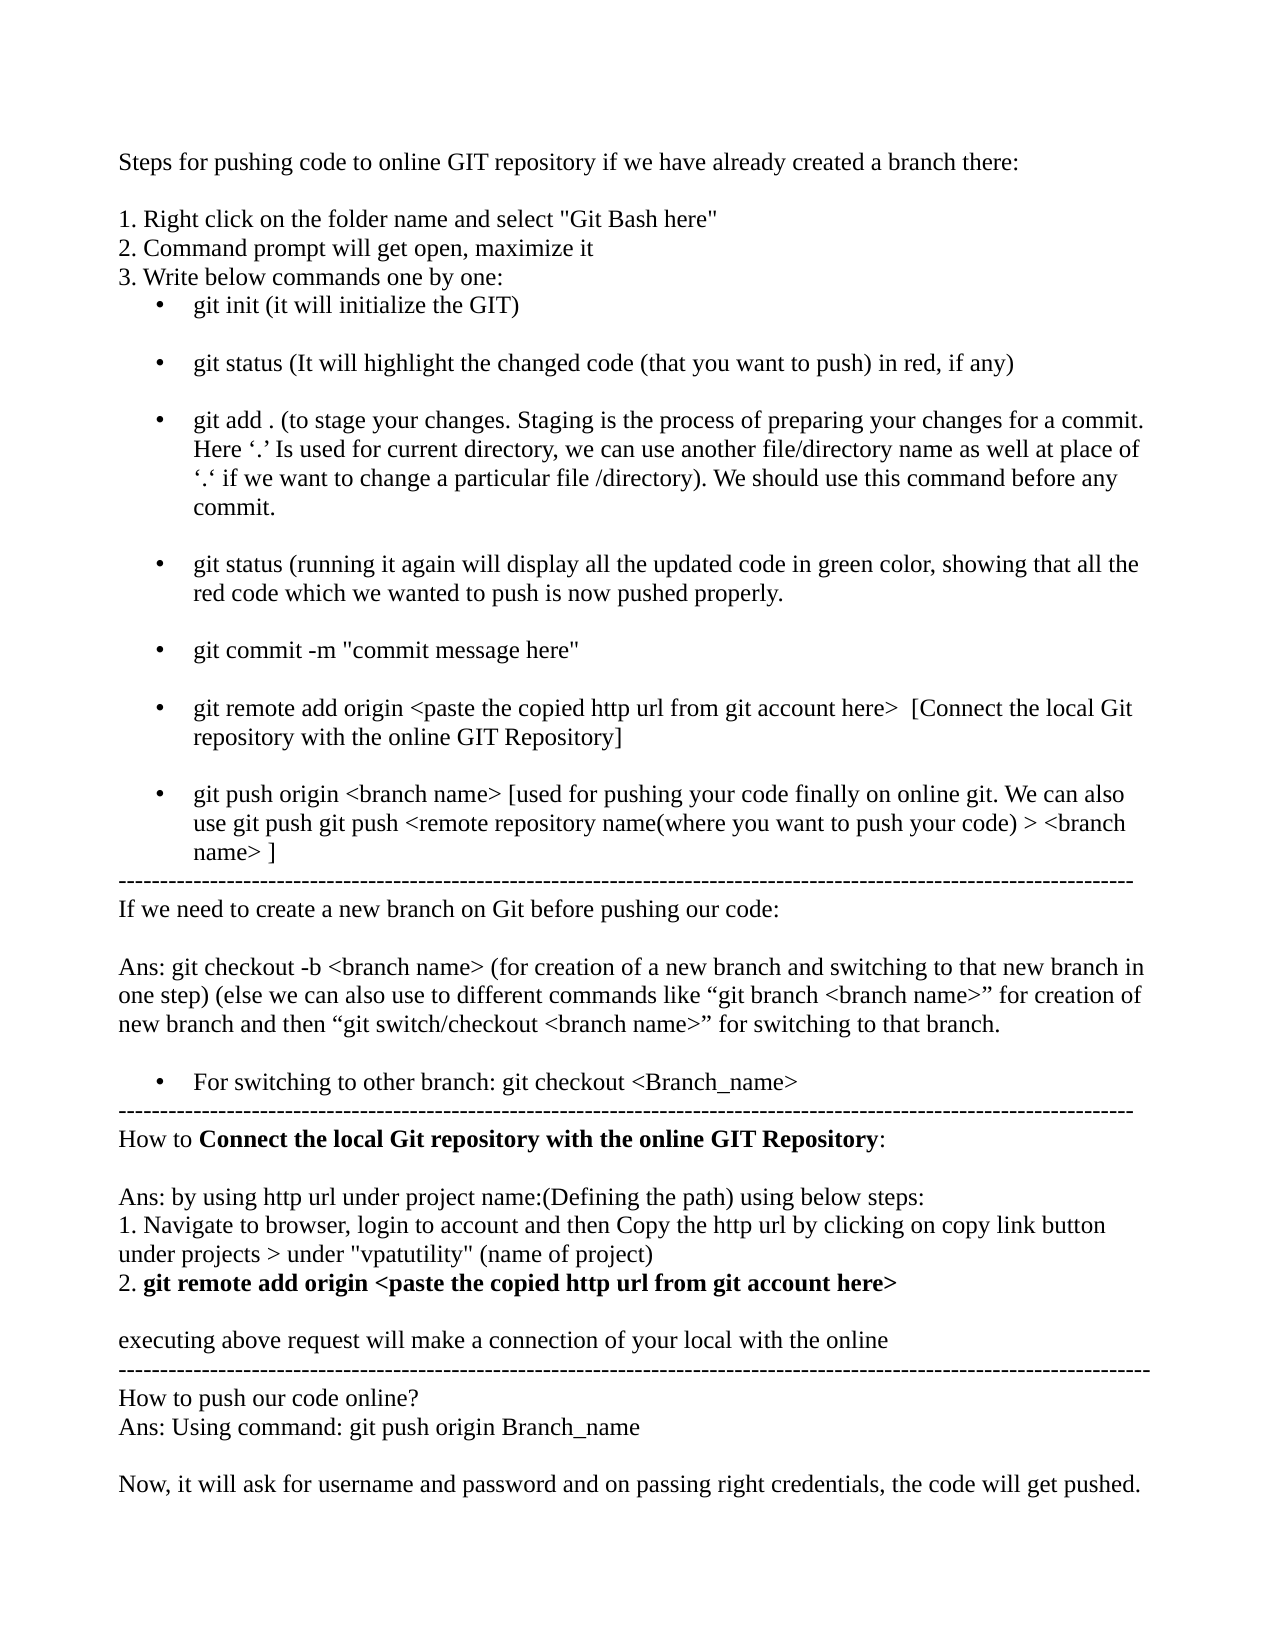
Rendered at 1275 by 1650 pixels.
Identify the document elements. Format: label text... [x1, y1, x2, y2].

text 3. Write below commands one by one: [118, 262, 1157, 291]
text How to push our code online? [118, 1383, 1157, 1412]
list If we need to create a new branch on Git before pushing our code: [81, 894, 1157, 923]
list git remote add origin <paste the copied http url from git account here> [Connect the local Git repository with the online GIT Repository] [156, 693, 1157, 751]
list git add . (to stage your changes. Staging is the process of preparing your changes for a commit. [156, 406, 1157, 434]
text Steps for pushing code to online GIT repository if we have already created a branch there: [118, 147, 1157, 176]
text executing above request will make a connection of your local with the online [118, 1326, 1157, 1354]
text 2. git remote add origin <paste the copied http url from git account here> [118, 1268, 1157, 1297]
text ---------------------------------------------------------------------------------------------------------------------------- [118, 1354, 1157, 1383]
list git push origin <branch name> [used for pushing your code finally on online git. We can also use git push git push <remote repository name(where you want to push your code) > <branch name> ] [156, 779, 1157, 866]
text 2. Command prompt will get open, maximize it [118, 233, 1157, 262]
list Here ‘.’ Is used for current directory, we can use another file/directory name as well at place of ‘.‘ if we want to change a particular file /directory). We should use this command before any commit. [156, 434, 1157, 521]
list -------------------------------------------------------------------------------------------------------------------------- [81, 1096, 1157, 1124]
list How to Connect the local Git repository with the online GIT Repository: [81, 1124, 1157, 1153]
text Now, it will ask for username and password and on passing right credentials, the code will get pushed. [118, 1469, 1157, 1498]
list git status (running it again will display all the updated code in green color, showing that all the red code which we wanted to push is now pushed properly. [156, 549, 1157, 607]
list git status (It will highlight the changed code (that you want to push) in red, if any) [156, 348, 1157, 377]
list -------------------------------------------------------------------------------------------------------------------------- [81, 866, 1157, 894]
list Ans: by using http url under project name:(Defining the path) using below steps: [81, 1182, 1157, 1211]
text 1. Right click on the folder name and select "Git Bash here" [118, 204, 1157, 233]
text 1. Navigate to browser, login to account and then Copy the http url by clicking on copy link button under projects > under "vpatutility" (name of project) [118, 1211, 1157, 1268]
list git init (it will initialize the GIT) [156, 291, 1157, 319]
list git commit -m "commit message here" [156, 636, 1157, 664]
list For switching to other branch: git checkout <Branch_name> [156, 1067, 1157, 1096]
list Ans: git checkout -b <branch name> (for creation of a new branch and switching to that new branch in one step) (else we can also use to different commands like “git branch <branch name>” for creation of new branch and then “git switch/checkout <branch name>” for switching to that branch. [81, 952, 1157, 1038]
text Ans: Using command: git push origin Branch_name [118, 1412, 1157, 1441]
